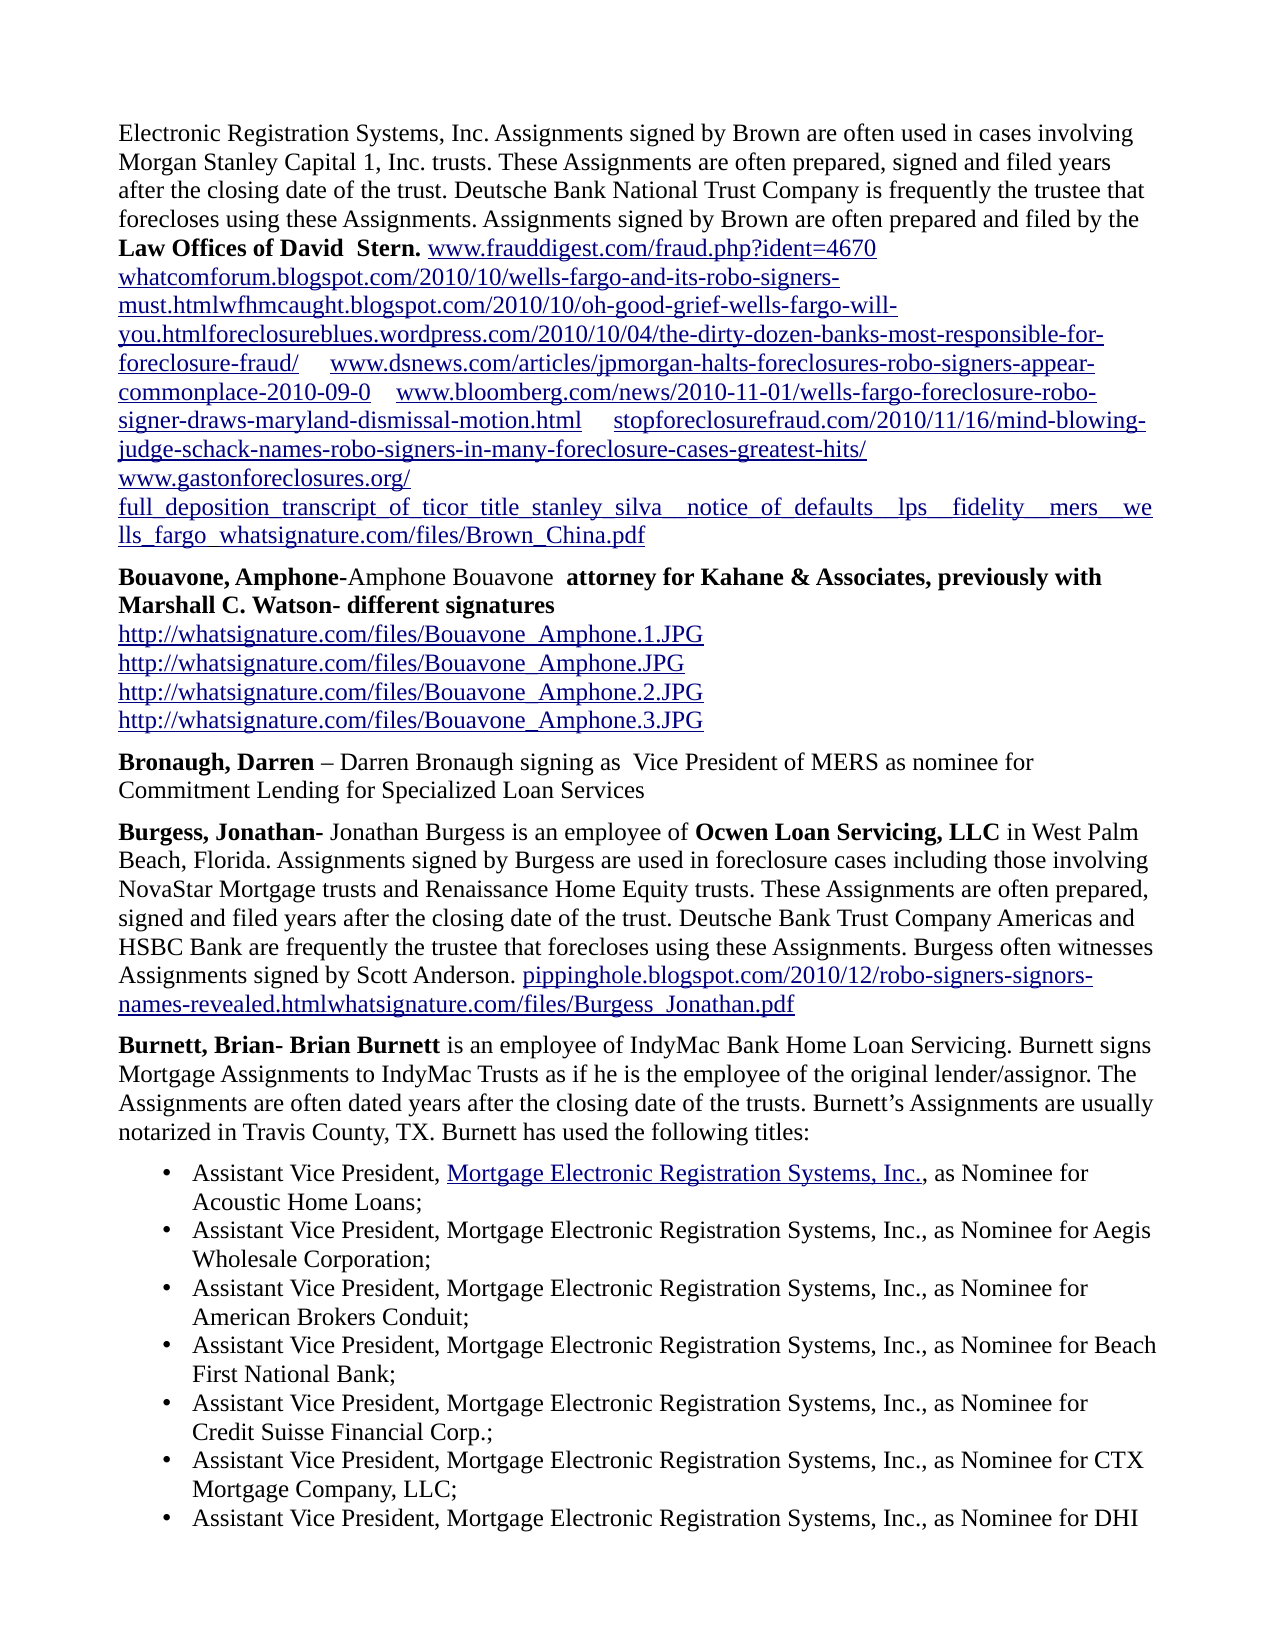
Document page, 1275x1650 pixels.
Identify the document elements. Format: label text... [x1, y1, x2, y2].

list Assistant Vice President, Mortgage Electronic Registration Systems, Inc., as Nominee for Aegis Wholesale Corporation; [162, 1216, 1157, 1273]
list Assistant Vice President, Mortgage Electronic Registration Systems, Inc., as Nominee for Beach First National Bank; [162, 1331, 1157, 1388]
list Assistant Vice President, Mortgage Electronic Registration Systems, Inc., as Nominee for DHI [162, 1503, 1157, 1532]
text Electronic Registration Systems, Inc. Assignments signed by Brown are often used in cases involving Morgan Stanley Capital 1, Inc. trusts. These Assignments are often prepared, signed and filed years after the closing date of the trust. Deutsche Bank National Trust Company is frequently the trustee that forecloses using these Assignments. Assignments signed by Brown are often prepared and filed by the Law Offices of David Stern. www.frauddigest.com/fraud.php?ident=4670 whatcomforum.blogspot.com/2010/10/wells-fargo-and-its-robo-signers-must.htmlwfhmcaught.blogspot.com/2010/10/oh-good-grief-wells-fargo-will-you.htmlforeclosureblues.wordpress.com/2010/10/04/the-dirty-dozen-banks-most-responsible-for-foreclosure-fraud/ www.dsnews.com/articles/jpmorgan-halts-foreclosures-robo-signers-appear-commonplace-2010-09-0 www.bloomberg.com/news/2010-11-01/wells-fargo-foreclosure-robo-signer-draws-maryland-dismissal-motion.html stopforeclosurefraud.com/2010/11/16/mind-blowing-judge-schack-names-robo-signers-in-many-foreclosure-cases-greatest-hits/www.gastonforeclosures.org/full_deposition_transcript_of_ticor_title_stanley_silva__notice_of_defaults__lps__fidelity__mers__wells_fargo whatsignature.com/files/Brown_China.pdf [118, 118, 1157, 549]
text Bouavone, Amphone-Amphone Bouavone attorney for Kahane & Associates, previously with Marshall C. Watson- different signatures http://whatsignature.com/files/Bouavone_Amphone.1.JPG http://whatsignature.com/files/Bouavone_Amphone.JPG http://whatsignature.com/files/Bouavone_Amphone.2.JPG http://whatsignature.com/files/Bouavone_Amphone.3.JPG [118, 562, 1157, 734]
text Burnett, Brian- Brian Burnett is an employee of IndyMac Bank Home Loan Servicing. Burnett signs Mortgage Assignments to IndyMac Trusts as if he is the employee of the original lender/assignor. The Assignments are often dated years after the closing date of the trusts. Burnett’s Assignments are usually notarized in Travis County, TX. Burnett has used the following titles: [118, 1031, 1157, 1146]
list Assistant Vice President, Mortgage Electronic Registration Systems, Inc., as Nominee for Credit Suisse Financial Corp.; [162, 1388, 1157, 1446]
list Assistant Vice President, Mortgage Electronic Registration Systems, Inc., as Nominee for CTX Mortgage Company, LLC; [162, 1446, 1157, 1503]
text Bronaugh, Darren – Darren Bronaugh signing as Vice President of MERS as nominee for Commitment Lending for Specialized Loan Services [118, 747, 1157, 804]
list Assistant Vice President, Mortgage Electronic Registration Systems, Inc., as Nominee for Acoustic Home Loans; [162, 1158, 1157, 1216]
list Assistant Vice President, Mortgage Electronic Registration Systems, Inc., as Nominee for American Brokers Conduit; [162, 1273, 1157, 1331]
text Burgess, Jonathan- Jonathan Burgess is an employee of Ocwen Loan Servicing, LLC in West Palm Beach, Florida. Assignments signed by Burgess are used in foreclosure cases including those involving NovaStar Mortgage trusts and Renaissance Home Equity trusts. These Assignments are often prepared, signed and filed years after the closing date of the trust. Deutsche Bank Trust Company Americas and HSBC Bank are frequently the trustee that forecloses using these Assignments. Burgess often witnesses Assignments signed by Scott Anderson. pippinghole.blogspot.com/2010/12/robo-signers-signors-names-revealed.htmlwhatsignature.com/files/Burgess_Jonathan.pdf [118, 817, 1157, 1018]
